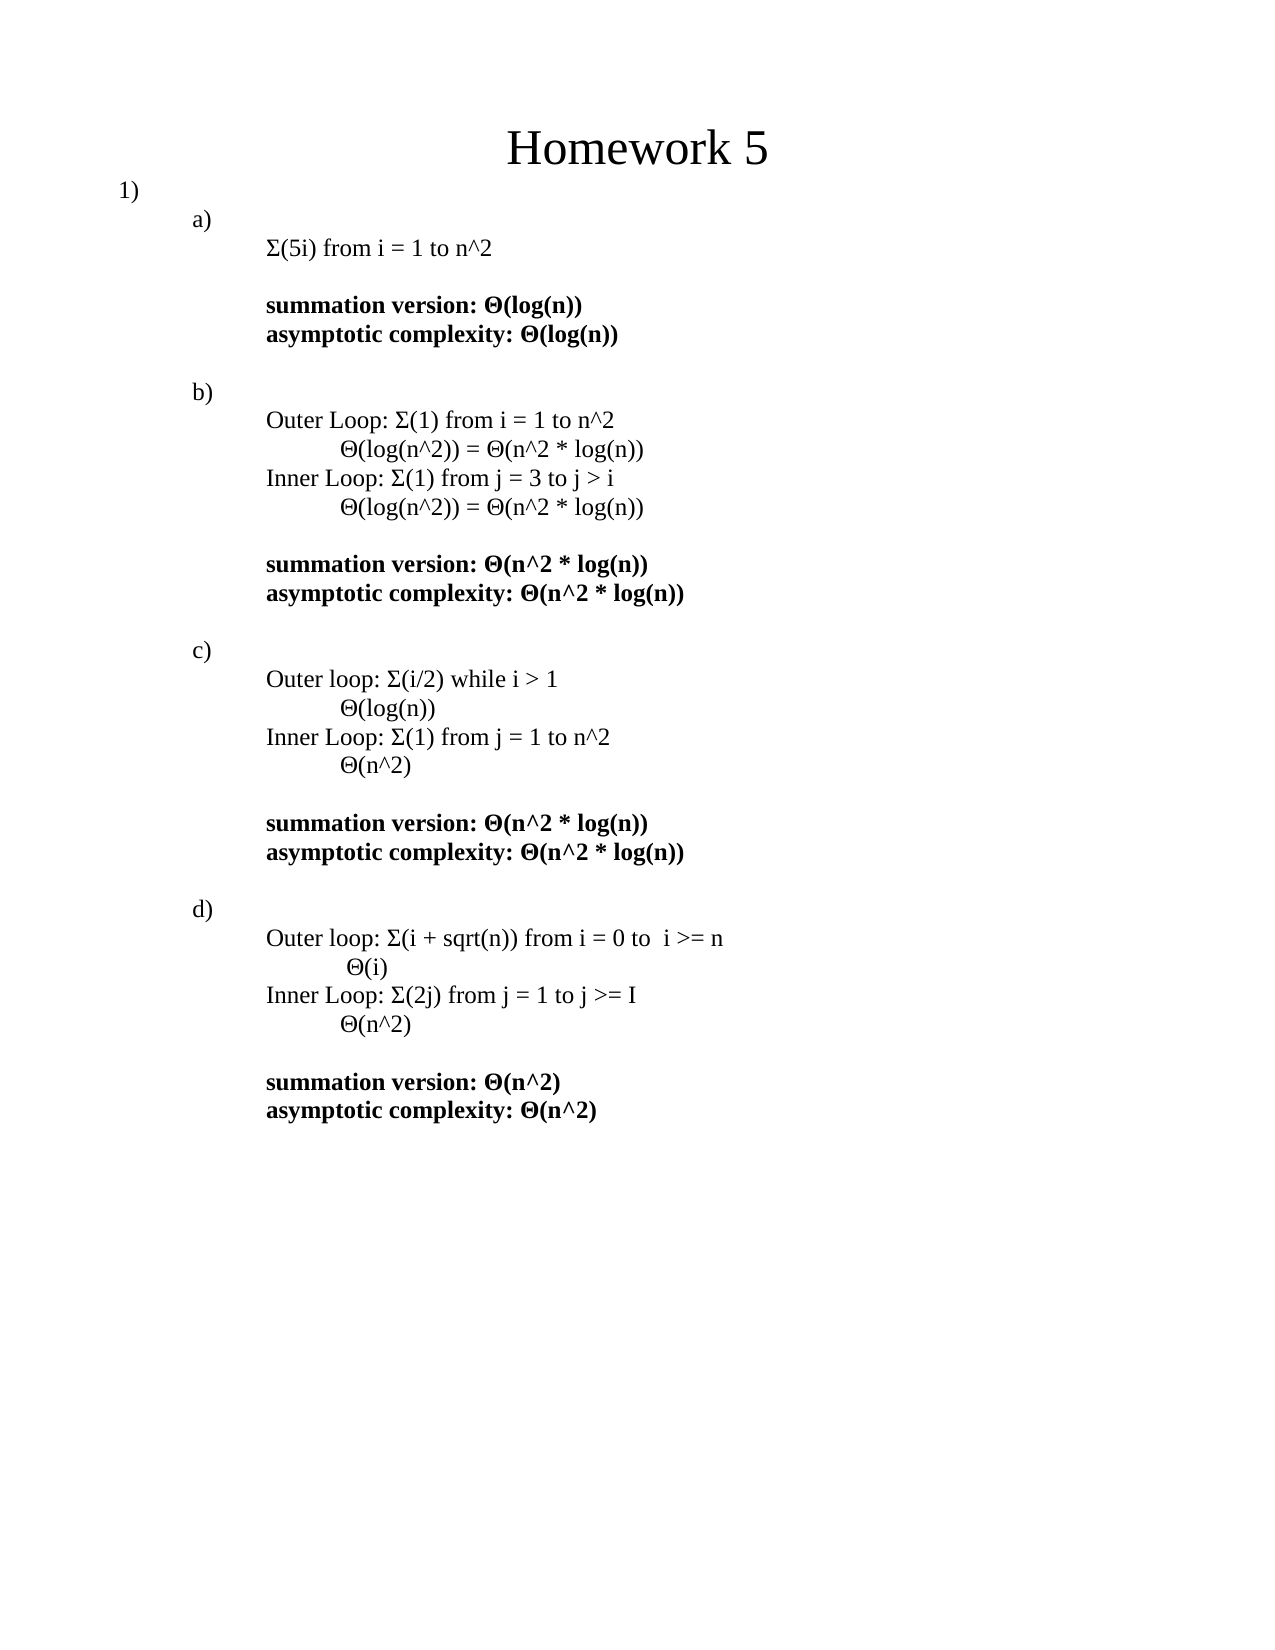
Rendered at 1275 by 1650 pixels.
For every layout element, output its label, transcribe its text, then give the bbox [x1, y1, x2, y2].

text Θ(log(n)) [118, 693, 1157, 722]
text Θ(log(n^2)) = Θ(n^2 * log(n)) [118, 434, 1157, 463]
text Homework 5 [118, 118, 1157, 176]
text c) [118, 636, 1157, 664]
text asymptotic complexity: Θ(n^2 * log(n)) [118, 837, 1157, 866]
text Σ(5i) from i = 1 to n^2 [118, 233, 1157, 262]
text Θ(i) [118, 952, 1157, 981]
text Outer Loop: Σ(1) from i = 1 to n^2 [118, 406, 1157, 434]
text Θ(log(n^2)) = Θ(n^2 * log(n)) [118, 492, 1157, 521]
text Inner Loop: Σ(1) from j = 3 to j > i [118, 463, 1157, 492]
text Outer loop: Σ(i/2) while i > 1 [118, 664, 1157, 693]
text Inner Loop: Σ(2j) from j = 1 to j >= I [118, 981, 1157, 1009]
text d) [118, 894, 1157, 923]
text summation version: Θ(n^2) [118, 1067, 1157, 1096]
text b) [118, 377, 1157, 406]
text summation version: Θ(n^2 * log(n)) [118, 808, 1157, 837]
text a) [118, 204, 1157, 233]
text Θ(n^2) [118, 1009, 1157, 1038]
text Inner Loop: Σ(1) from j = 1 to n^2 [118, 722, 1157, 751]
text summation version: Θ(log(n)) [118, 291, 1157, 319]
text Θ(n^2) [118, 751, 1157, 779]
text asymptotic complexity: Θ(n^2 * log(n)) [118, 578, 1157, 607]
text summation version: Θ(n^2 * log(n)) [118, 549, 1157, 578]
text Outer loop: Σ(i + sqrt(n)) from i = 0 to i >= n [118, 923, 1157, 952]
text asymptotic complexity: Θ(log(n)) [118, 319, 1157, 348]
text 1) [118, 176, 1157, 204]
text asymptotic complexity: Θ(n^2) [118, 1096, 1157, 1124]
